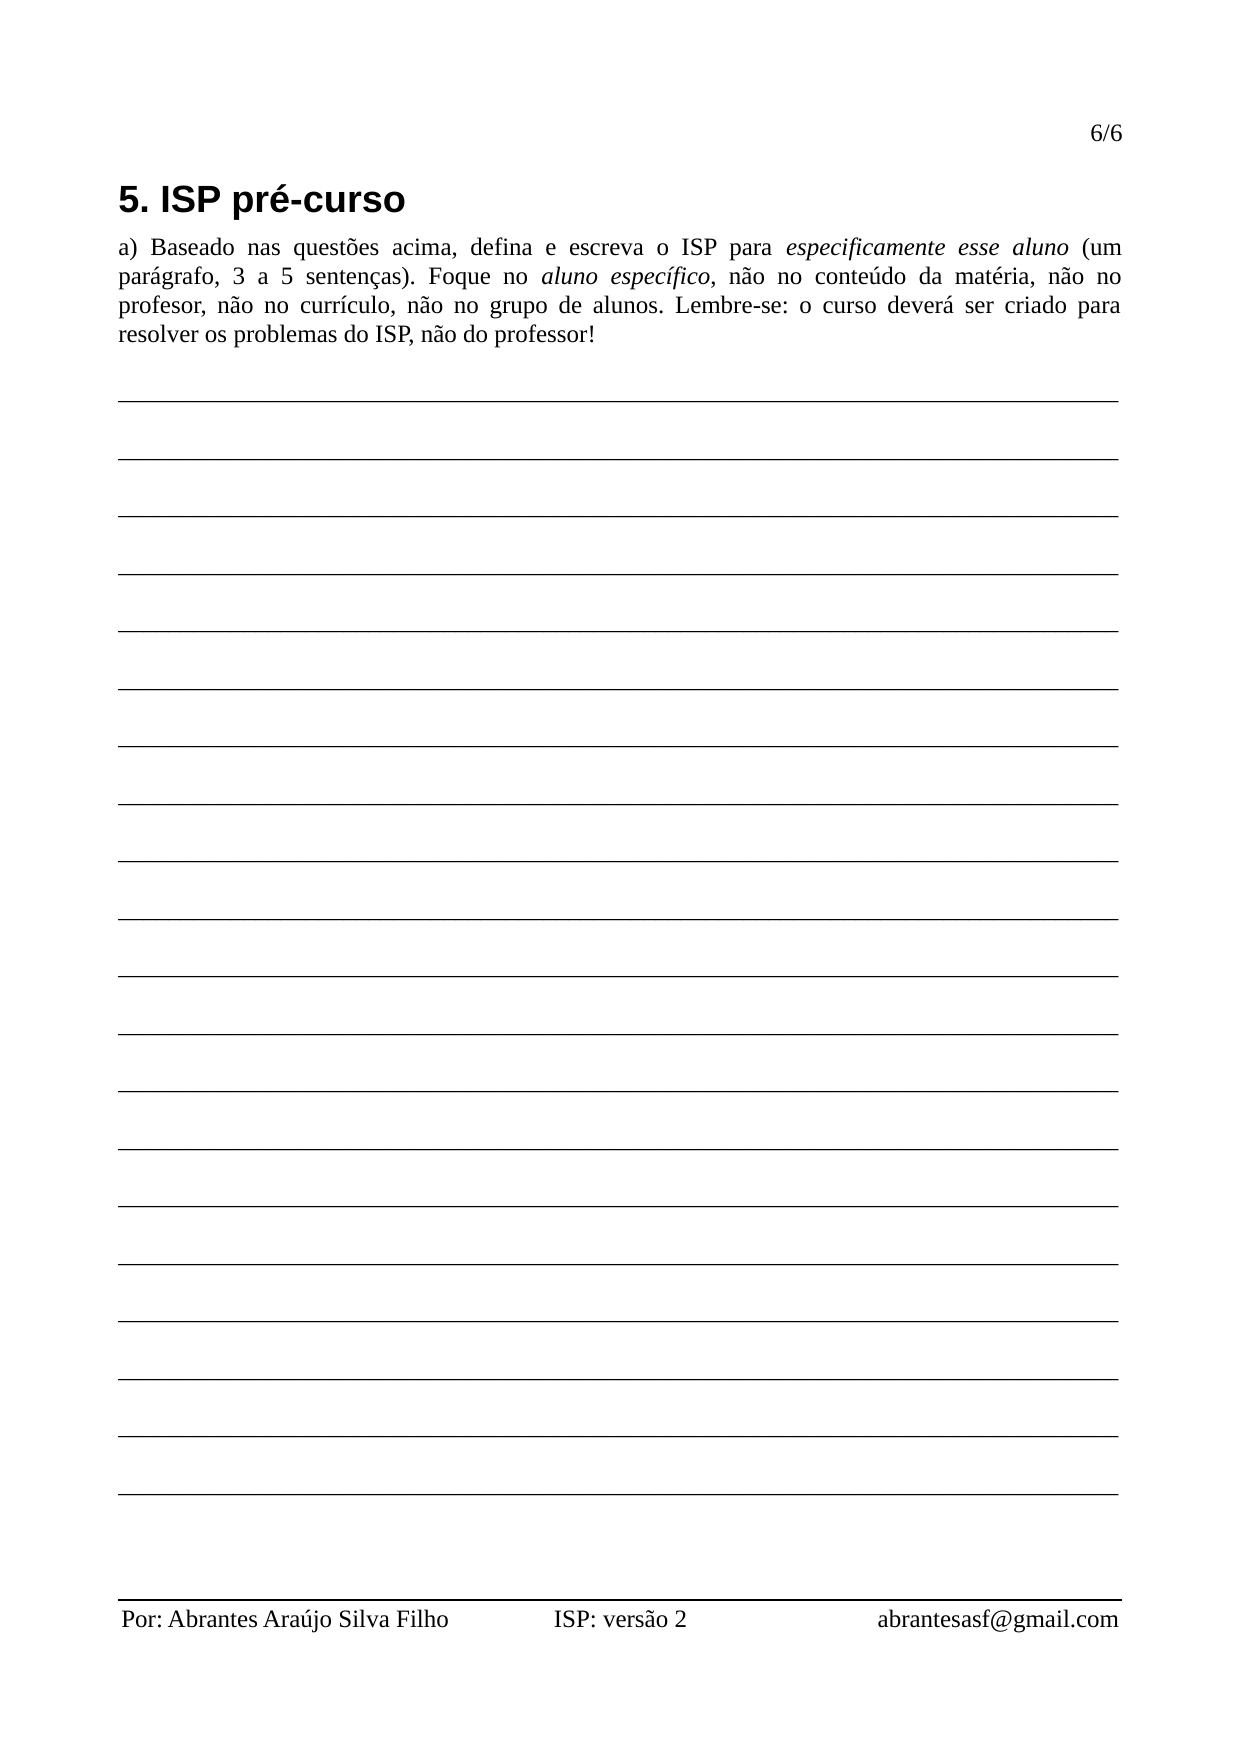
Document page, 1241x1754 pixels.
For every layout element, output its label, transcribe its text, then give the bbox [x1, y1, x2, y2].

text ________________________________________________________________________________ [118, 434, 1122, 462]
text ________________________________________________________________________________ [118, 721, 1122, 750]
text ________________________________________________________________________________ [118, 549, 1122, 577]
text ________________________________________________________________________________ [118, 951, 1122, 980]
text ________________________________________________________________________________ [118, 1124, 1122, 1152]
text ________________________________________________________________________________ [118, 1009, 1122, 1037]
text ________________________________________________________________________________ [118, 1354, 1122, 1382]
text ________________________________________________________________________________ [118, 779, 1122, 807]
text ________________________________________________________________________________ [118, 894, 1122, 922]
text ________________________________________________________________________________ [118, 836, 1122, 865]
text ________________________________________________________________________________ [118, 491, 1122, 520]
text ________________________________________________________________________________ [118, 1181, 1122, 1210]
text ________________________________________________________________________________ [118, 1411, 1122, 1440]
text ________________________________________________________________________________ [118, 1066, 1122, 1095]
subtitle 5. ISP pré-curso [118, 176, 1122, 220]
text ________________________________________________________________________________ [118, 606, 1122, 635]
text a) Baseado nas questões acima, defina e escreva o ISP para especificamente esse aluno (um parágrafo, 3 a 5 sentenças). Foque no aluno específico, não no conteúdo da matéria, não no profesor, não no currículo, não no grupo de alunos. Lembre-se: o curso deverá ser criado para resolver os problemas do ISP, não do professor! [118, 232, 1122, 347]
text ________________________________________________________________________________ [118, 664, 1122, 692]
text ________________________________________________________________________________ [118, 376, 1122, 405]
text ________________________________________________________________________________ [118, 1469, 1122, 1497]
text ________________________________________________________________________________ [118, 1239, 1122, 1267]
text ________________________________________________________________________________ [118, 1296, 1122, 1325]
